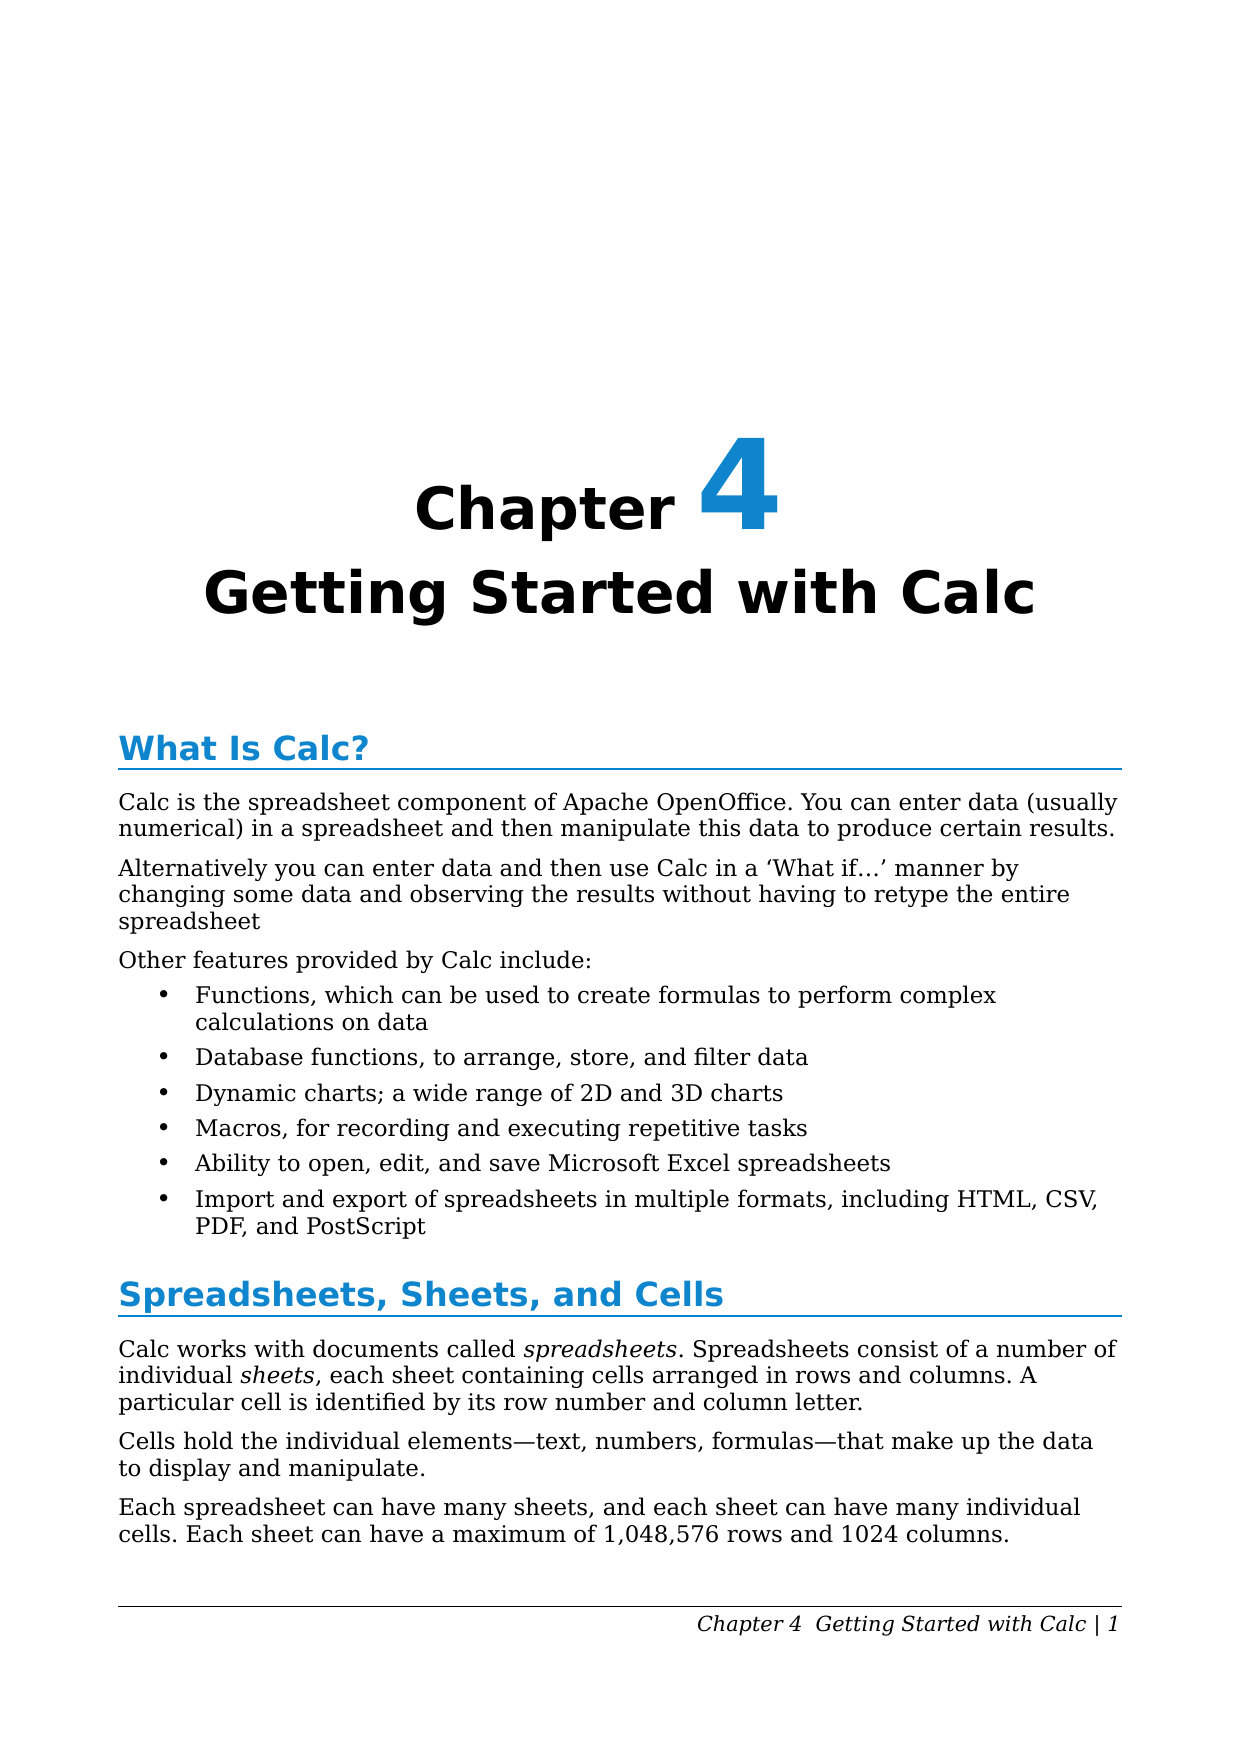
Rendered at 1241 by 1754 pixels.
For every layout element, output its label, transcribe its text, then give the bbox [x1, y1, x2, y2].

subtitle Chapter 4 Getting Started with Calc [118, 413, 1122, 627]
list Import and export of spreadsheets in multiple formats, including HTML, CSV, PDF, and PostScript [156, 1184, 1122, 1240]
text Calc is the spreadsheet component of Apache OpenOffice. You can enter data (usually numerical) in a spreadsheet and then manipulate this data to produce certain results. [118, 789, 1122, 842]
subtitle Spreadsheets, Sheets, and Cells [118, 1276, 1122, 1315]
subtitle What Is Calc? [118, 729, 1122, 768]
text Alternatively you can enter data and then use Calc in a ‘What if…’ manner by changing some data and observing the results without having to retype the entire spreadsheet [118, 855, 1122, 935]
text Cells hold the individual elements—text, numbers, formulas—that make up the data to display and manipulate. [118, 1428, 1122, 1482]
text Each spreadsheet can have many sheets, and each sheet can have many individual cells. Each sheet can have a maximum of 1,048,576 rows and 1024 columns. [118, 1494, 1122, 1547]
list Functions, which can be used to create formulas to perform complex calculations on data [156, 980, 1122, 1036]
text Calc works with documents called spreadsheets. Spreadsheets consist of a number of individual sheets, each sheet containing cells arranged in rows and columns. A particular cell is identified by its row number and column letter. [118, 1336, 1122, 1416]
list Other features provided by Calc include: [118, 947, 1122, 974]
list Ability to open, edit, and save Microsoft Excel spreadsheets [156, 1149, 1122, 1178]
list Macros, for recording and executing repetitive tasks [156, 1113, 1122, 1142]
list Database functions, to arrange, store, and filter data [156, 1042, 1122, 1072]
list Dynamic charts; a wide range of 2D and 3D charts [156, 1078, 1122, 1107]
